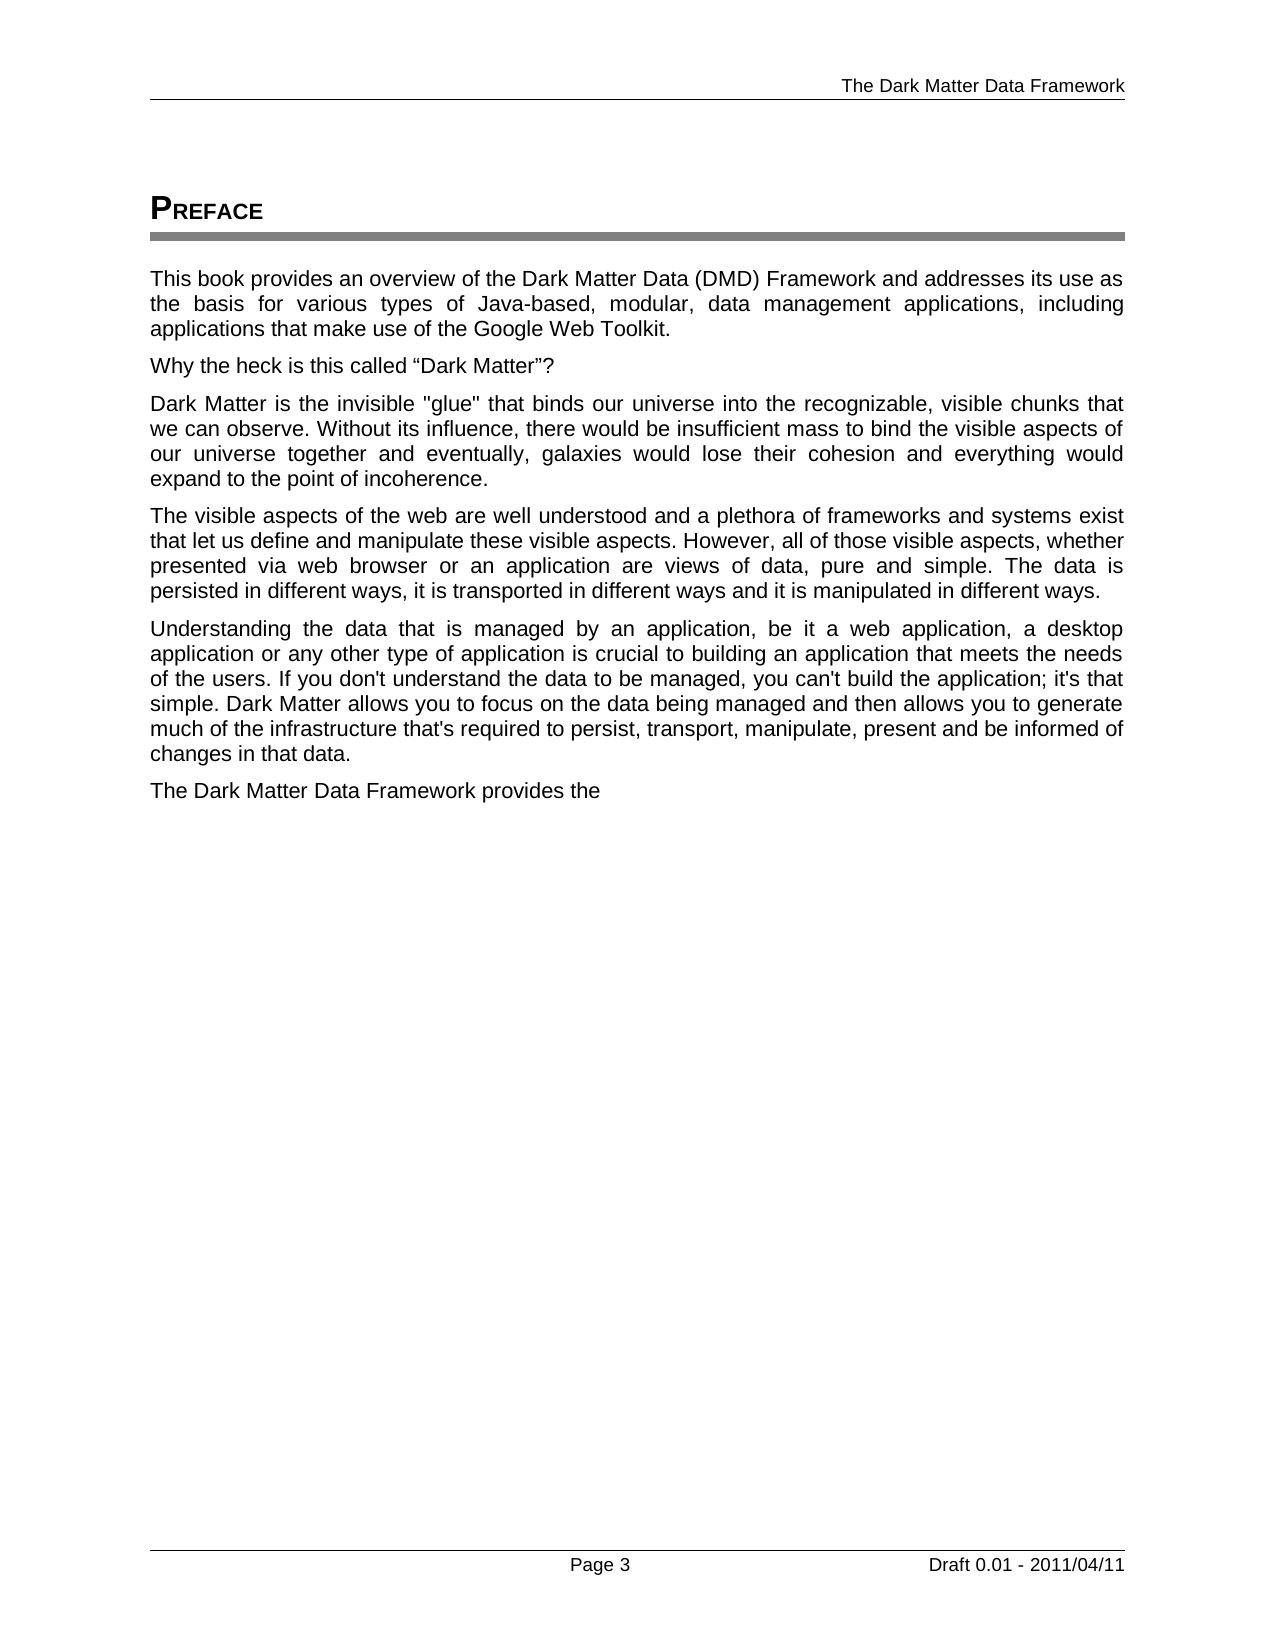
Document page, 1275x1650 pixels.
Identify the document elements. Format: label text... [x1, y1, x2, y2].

subtitle Preface [150, 187, 1125, 232]
text This book provides an overview of the Dark Matter Data (DMD) Framework and addresses its use as the basis for various types of Java-based, modular, data management applications, including applications that make use of the Google Web Toolkit. [150, 266, 1125, 341]
text Understanding the data that is managed by an application, be it a web application, a desktop application or any other type of application is crucial to building an application that meets the needs of the users. If you don't understand the data to be managed, you can't build the application; it's that simple. Dark Matter allows you to focus on the data being managed and then allows you to generate much of the infrastructure that's required to persist, transport, manipulate, present and be informed of changes in that data. [150, 616, 1125, 766]
text The visible aspects of the web are well understood and a plethora of frameworks and systems exist that let us define and manipulate these visible aspects. However, all of those visible aspects, whether presented via web browser or an application are views of data, pure and simple. The data is persisted in different ways, it is transported in different ways and it is manipulated in different ways. [150, 503, 1125, 603]
text Dark Matter is the invisible "glue" that binds our universe into the recognizable, visible chunks that we can observe. Without its influence, there would be insufficient mass to bind the visible aspects of our universe together and eventually, galaxies would lose their cohesion and everything would expand to the point of incoherence. [150, 391, 1125, 491]
text The Dark Matter Data Framework provides the [150, 778, 1125, 803]
text Why the heck is this called “Dark Matter”? [150, 353, 1125, 378]
